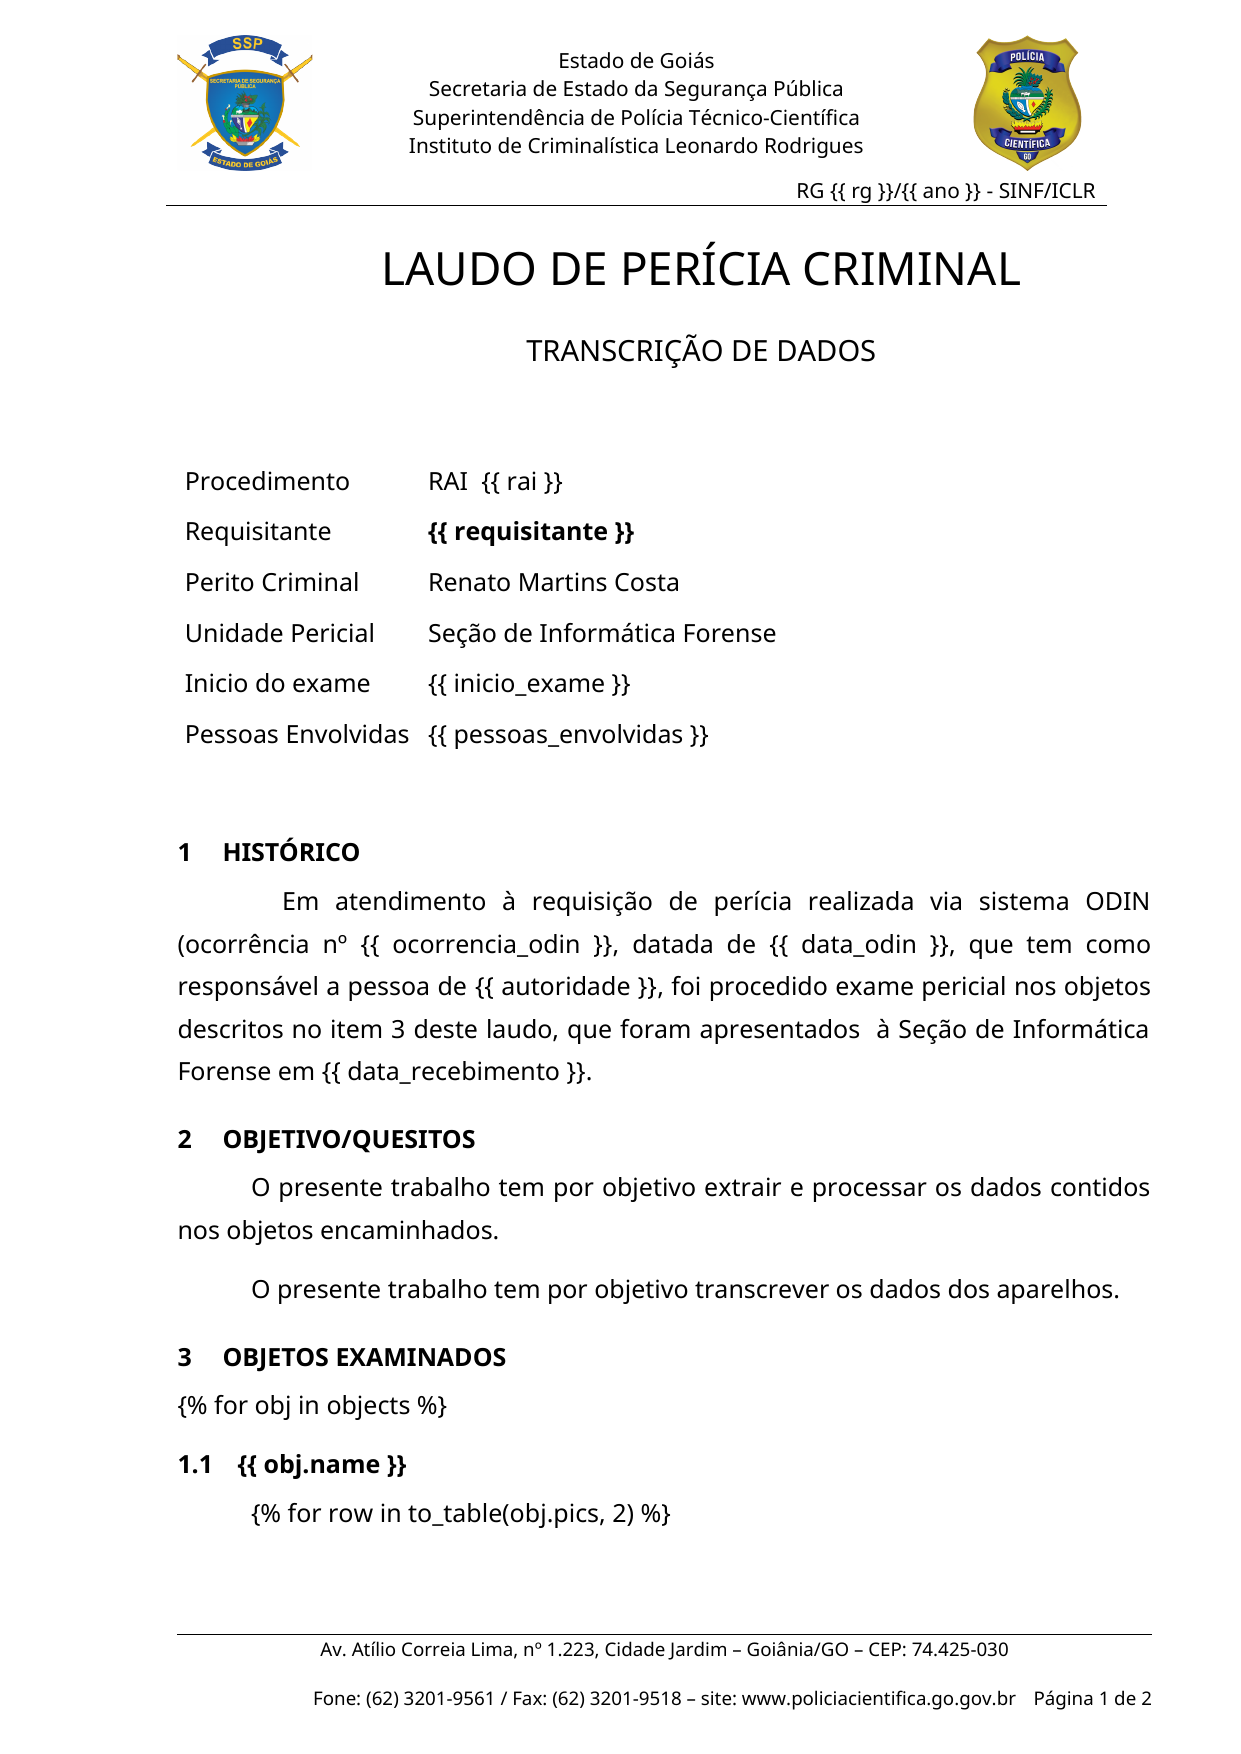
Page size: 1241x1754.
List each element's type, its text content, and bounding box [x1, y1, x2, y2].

text O presente trabalho tem por objetivo extrair e processar os dados contidos nos objetos encaminhados. [177, 1170, 1152, 1247]
text TRANSCRIÇÃO DE DADOS [177, 331, 1152, 370]
subtitle {{ obj.name }} [177, 1447, 1152, 1481]
table_cell Requisitante [177, 514, 421, 565]
subtitle HISTÓRICO [177, 835, 1152, 869]
table_cell Inicio do exame [177, 666, 421, 717]
picture [177, 35, 313, 171]
table_cell Perito Criminal [177, 565, 421, 615]
subtitle OBJETOS EXAMINADOS [177, 1339, 1152, 1373]
table_cell Unidade Pericial [177, 615, 421, 666]
text LAUDO DE PERÍCIA CRIMINAL [177, 236, 1152, 298]
table_cell {{ inicio_exame }} [421, 666, 1152, 717]
table_header RAI {{ rai }} [421, 463, 1152, 514]
table_header Procedimento [177, 463, 421, 514]
text O presente trabalho tem por objetivo transcrever os dados dos aparelhos. [177, 1272, 1152, 1306]
table_cell Renato Martins Costa [421, 565, 1152, 615]
text Em atendimento à requisição de perícia realizada via sistema ODIN (ocorrência nº {{ ocorrencia_odin }}, datada de {{ data_odin }}, que tem como responsável a pessoa de {{ autoridade }}, foi procedido exame pericial nos objetos descritos no item 3 deste laudo, que foram apresentados à Seção de Informática Forense em {{ data_recebimento }}. [177, 884, 1152, 1088]
table_cell {{ pessoas_envolvidas }} [421, 717, 1152, 768]
text {% for row in to_table(obj.pics, 2) %} [177, 1496, 1152, 1530]
table_cell {{ requisitante }} [421, 514, 1152, 565]
table_cell Seção de Informática Forense [421, 615, 1152, 666]
text {% for obj in objects %} [177, 1388, 1152, 1422]
subtitle OBJETIVO/QUESITOS [177, 1121, 1152, 1155]
table_cell Pessoas Envolvidas [177, 717, 421, 768]
picture [973, 35, 1082, 171]
